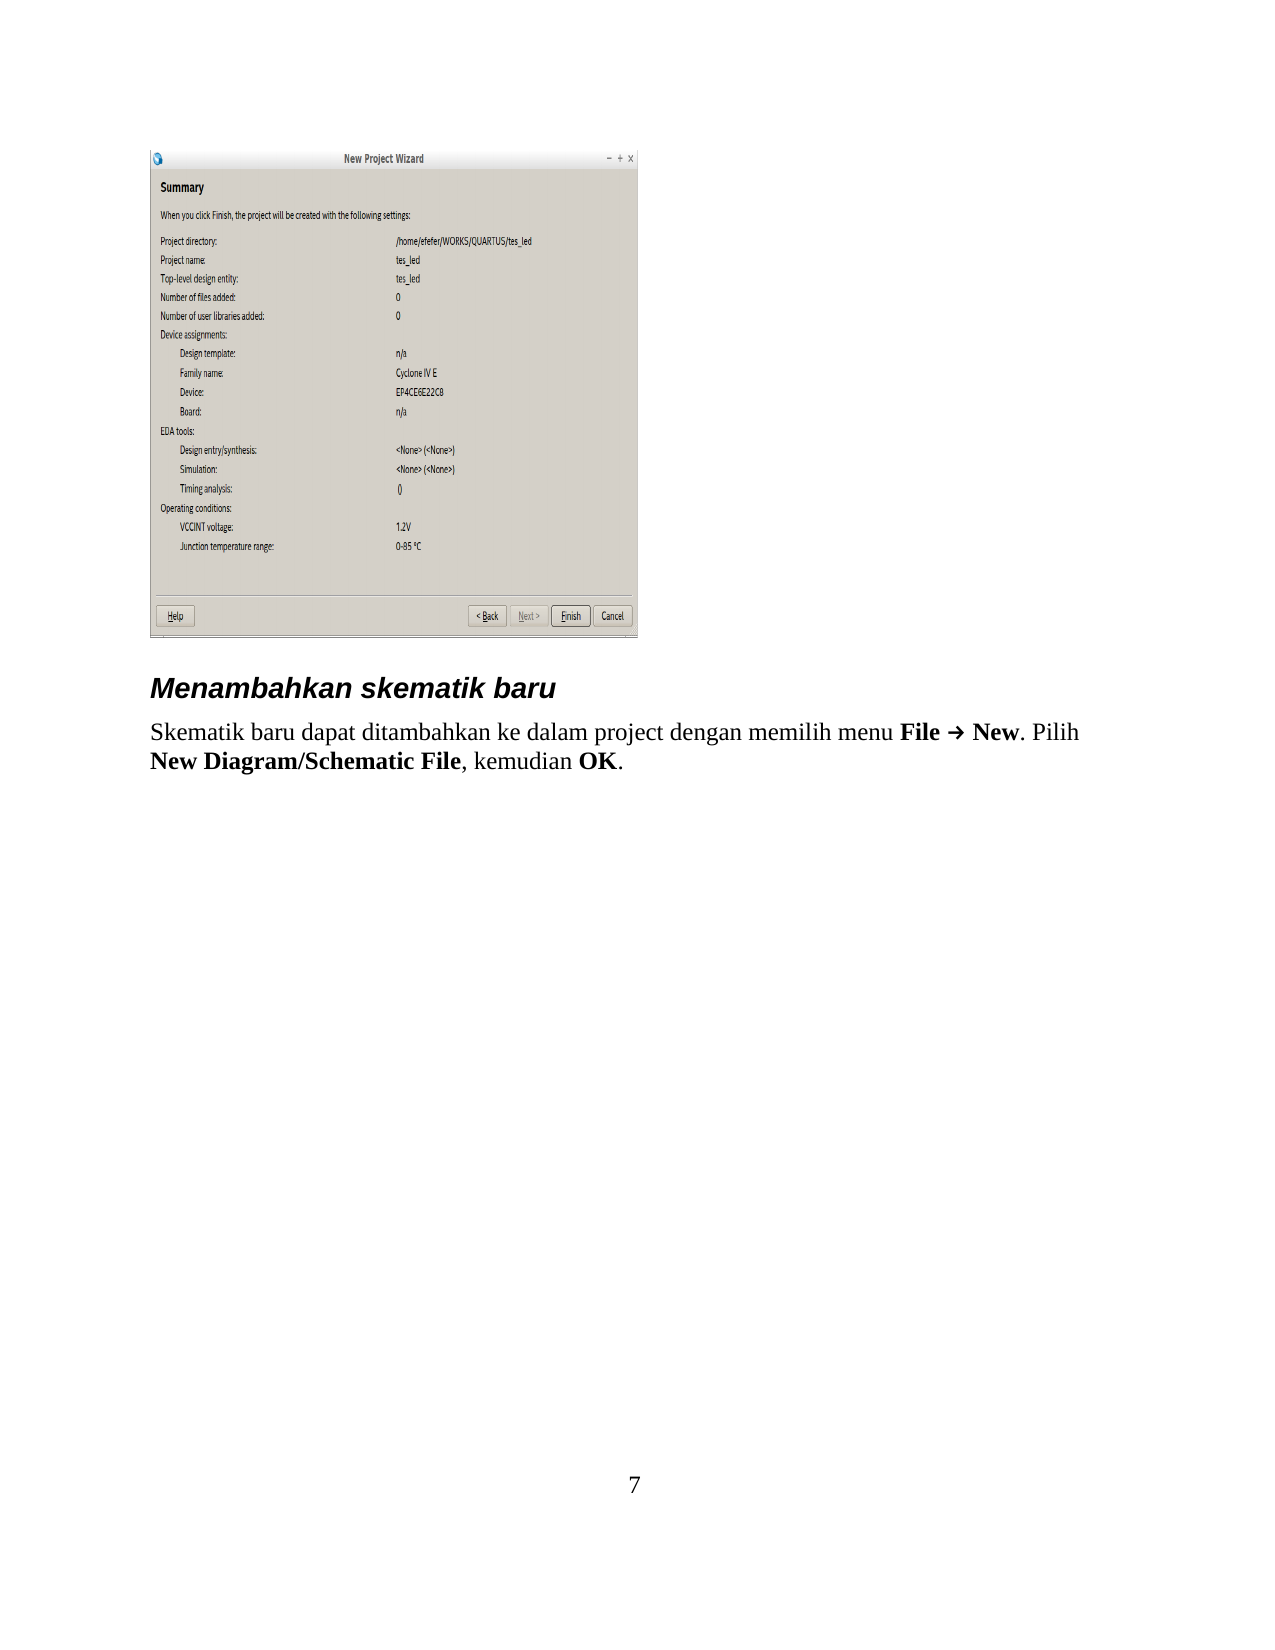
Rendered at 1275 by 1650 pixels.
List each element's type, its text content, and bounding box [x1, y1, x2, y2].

text Skematik baru dapat ditambahkan ke dalam project dengan memilih menu File New. Pilih New Diagram/Schematic File, kemudian OK. [150, 717, 1125, 775]
subtitle Menambahkan skematik baru [150, 671, 1125, 705]
picture [150, 150, 638, 638]
